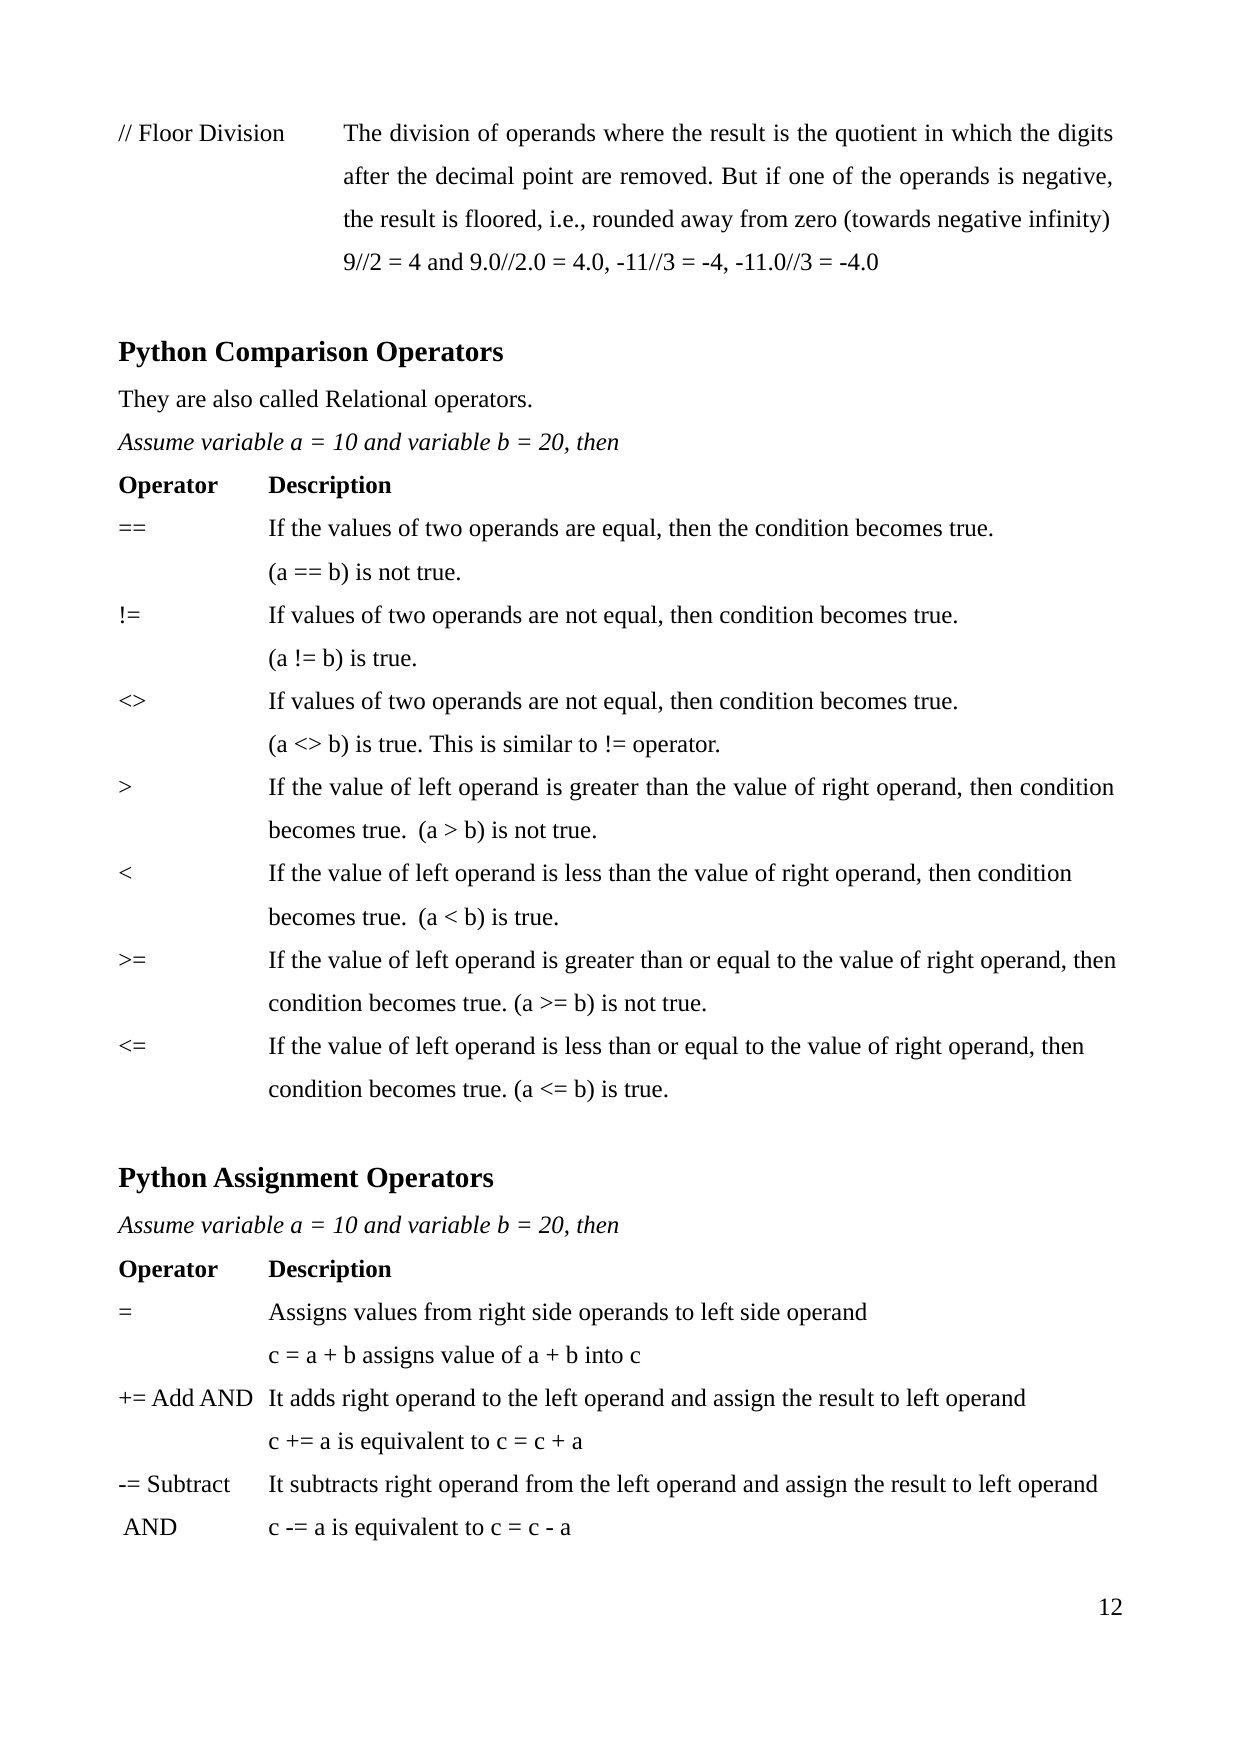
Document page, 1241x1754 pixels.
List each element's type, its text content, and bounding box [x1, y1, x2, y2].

text Assume variable a = 10 and variable b = 20, then [118, 427, 1123, 456]
text == If the values of two operands are equal, then the condition becomes true. [118, 513, 1123, 542]
text += Add AND It adds right operand to the left operand and assign the result to left operand [118, 1383, 1123, 1412]
text Operator Description [118, 470, 1123, 499]
text > If the value of left operand is greater than the value of right operand, then condition becomes true. (a > b) is not true. [118, 772, 1123, 844]
text Assume variable a = 10 and variable b = 20, then [118, 1211, 1123, 1239]
text >= If the value of left operand is greater than or equal to the value of right operand, then condition becomes true. (a >= b) is not true. [118, 945, 1123, 1017]
text (a <> b) is true. This is similar to != operator. [118, 729, 1123, 758]
text -= Subtract It subtracts right operand from the left operand and assign the result to left operand [118, 1469, 1123, 1498]
text // Floor Division The division of operands where the result is the quotient in which the digits after the decimal point are removed. But if one of the operands is negative, the result is floored, i.e., rounded away from zero (towards negative infinity) [118, 118, 1123, 233]
text <> If values of two operands are not equal, then condition becomes true. [118, 686, 1123, 715]
text = Assigns values from right side operands to left side operand [118, 1297, 1123, 1326]
text (a != b) is true. [118, 643, 1123, 672]
text != If values of two operands are not equal, then condition becomes true. [118, 600, 1123, 628]
subtitle Python Assignment Operators [118, 1160, 1123, 1194]
text They are also called Relational operators. [118, 384, 1123, 413]
text Operator Description [118, 1254, 1123, 1282]
text AND c -= a is equivalent to c = c - a [118, 1512, 1123, 1541]
text <= If the value of left operand is less than or equal to the value of right operand, then condition becomes true. (a <= b) is true. [118, 1031, 1123, 1103]
text 9//2 = 4 and 9.0//2.0 = 4.0, -11//3 = -4, -11.0//3 = -4.0 [118, 247, 1123, 276]
subtitle Python Comparison Operators [118, 334, 1123, 367]
text c += a is equivalent to c = c + a [118, 1426, 1123, 1455]
text c = a + b assigns value of a + b into c [118, 1340, 1123, 1369]
text (a == b) is not true. [118, 557, 1123, 585]
text < If the value of left operand is less than the value of right operand, then condition becomes true. (a < b) is true. [118, 858, 1123, 930]
